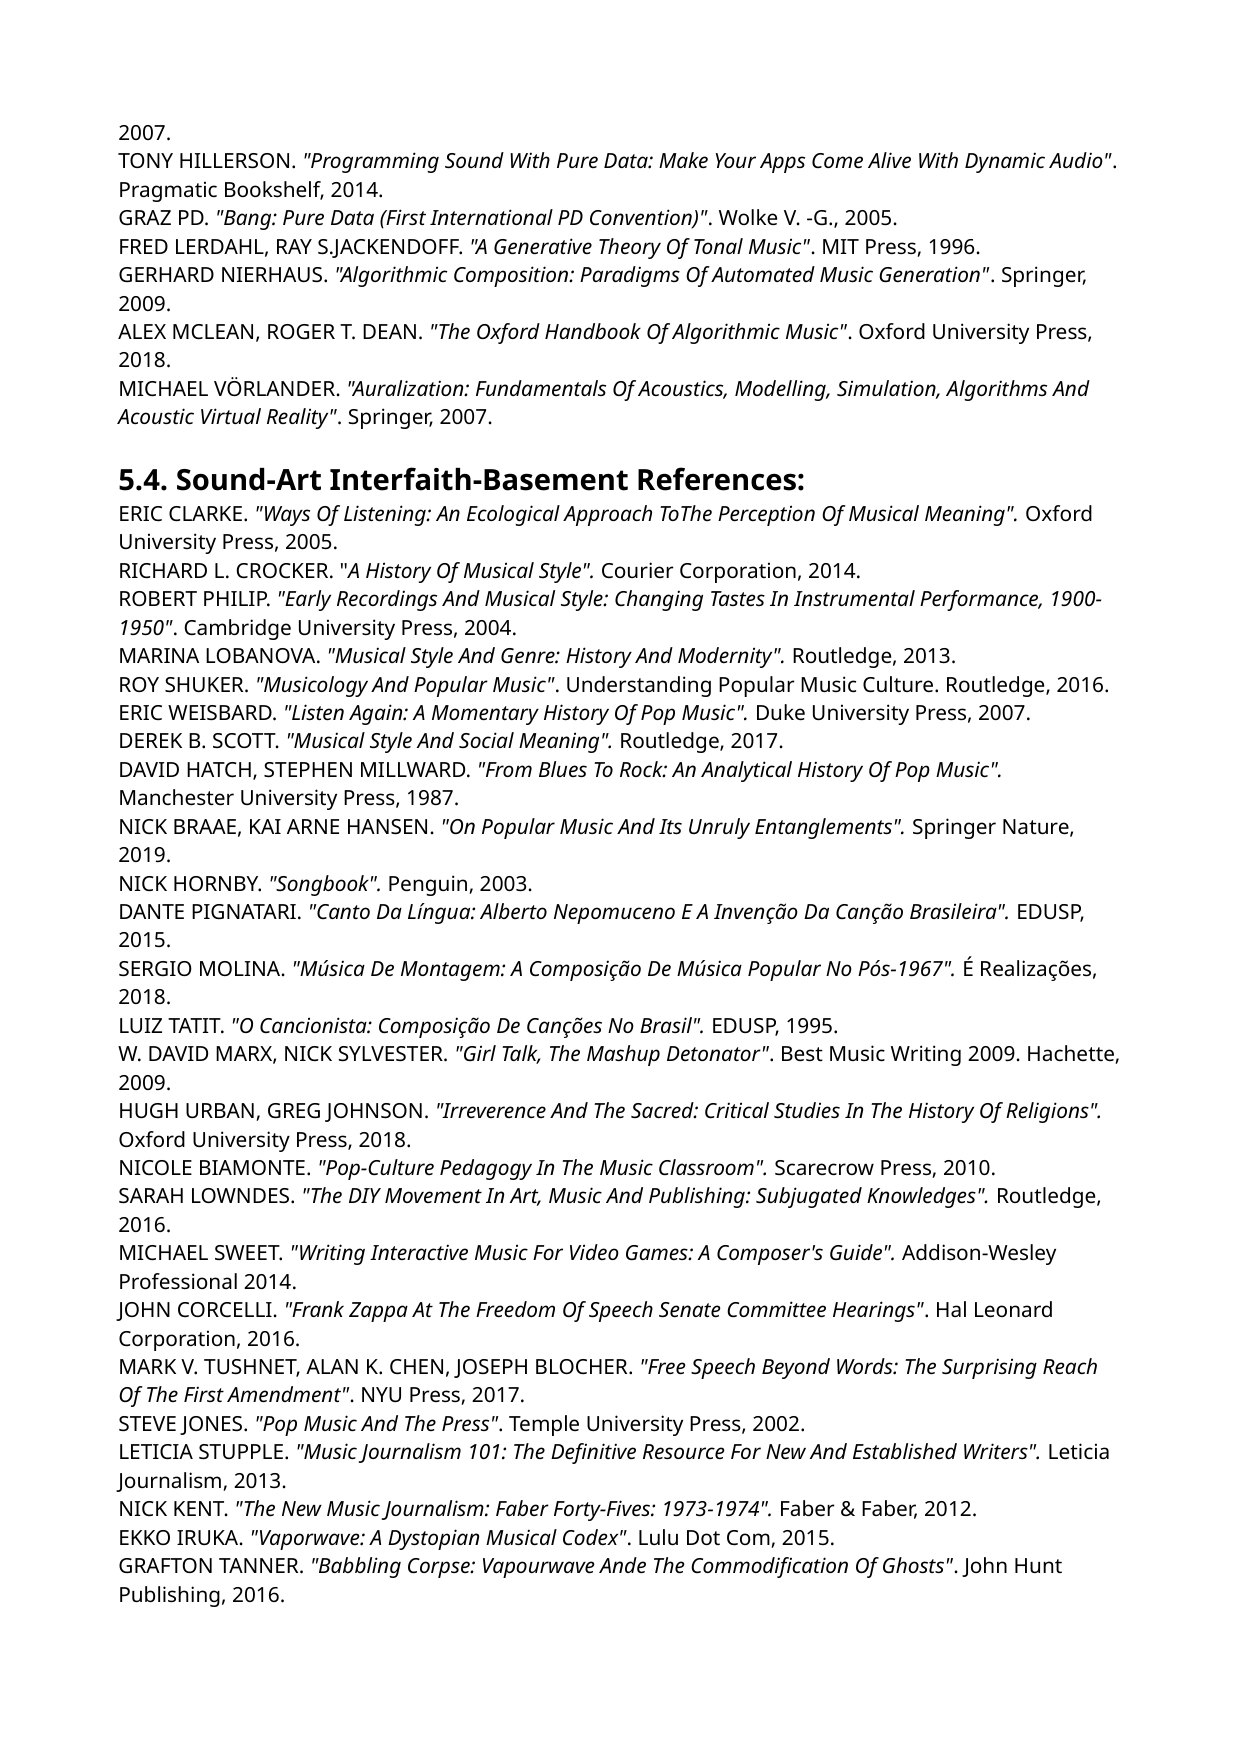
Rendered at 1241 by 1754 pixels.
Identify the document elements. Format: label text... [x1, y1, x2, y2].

text RICHARD L. CROCKER. "A History Of Musical Style". Courier Corporation, 2014. [118, 556, 1122, 584]
text MARINA LOBANOVA. "Musical Style And Genre: History And Modernity". Routledge, 2013. [118, 641, 1122, 670]
text W. DAVID MARX, NICK SYLVESTER. "Girl Talk, The Mashup Detonator". Best Music Writing 2009. Hachette, 2009. [118, 1039, 1122, 1096]
text TONY HILLERSON. "Programming Sound With Pure Data: Make Your Apps Come Alive With Dynamic Audio". Pragmatic Bookshelf, 2014. [118, 147, 1122, 203]
text EKKO IRUKA. "Vaporwave: A Dystopian Musical Codex". Lulu Dot Com, 2015. [118, 1523, 1122, 1551]
text MICHAEL VÖRLANDER. "Auralization: Fundamentals Of Acoustics, Modelling, Simulation, Algorithms And Acoustic Virtual Reality". Springer, 2007. [118, 374, 1122, 431]
text STEVE JONES. "Pop Music And The Press". Temple University Press, 2002. [118, 1409, 1122, 1437]
text ERIC WEISBARD. "Listen Again: A Momentary History Of Pop Music". Duke University Press, 2007. [118, 698, 1122, 727]
text MARK V. TUSHNET, ALAN K. CHEN, JOSEPH BLOCHER. "Free Speech Beyond Words: The Surprising Reach Of The First Amendment". NYU Press, 2017. [118, 1352, 1122, 1409]
text ALEX MCLEAN, ROGER T. DEAN. "The Oxford Handbook Of Algorithmic Music". Oxford University Press, 2018. [118, 317, 1122, 374]
text DEREK B. SCOTT. "Musical Style And Social Meaning". Routledge, 2017. [118, 727, 1122, 755]
text GRAZ PD. "Bang: Pure Data (First International PD Convention)". Wolke V. -G., 2005. [118, 203, 1122, 232]
text DAVID HATCH, STEPHEN MILLWARD. "From Blues To Rock: An Analytical History Of Pop Music". Manchester University Press, 1987. [118, 755, 1122, 812]
text LETICIA STUPPLE. "Music Journalism 101: The Definitive Resource For New And Established Writers". Leticia Journalism, 2013. [118, 1437, 1122, 1494]
text ERIC CLARKE. "Ways Of Listening: An Ecological Approach ToThe Perception Of Musical Meaning". Oxford University Press, 2005. [118, 499, 1122, 556]
text MICHAEL SWEET. "Writing Interactive Music For Video Games: A Composer's Guide". Addison-Wesley Professional 2014. [118, 1238, 1122, 1295]
text GRAFTON TANNER. "Babbling Corpse: Vapourwave Ande The Commodification Of Ghosts". John Hunt Publishing, 2016. [118, 1551, 1122, 1608]
text DANTE PIGNATARI. "Canto Da Língua: Alberto Nepomuceno E A Invenção Da Canção Brasileira". EDUSP, 2015. [118, 897, 1122, 954]
text NICK KENT. "The New Music Journalism: Faber Forty-Fives: 1973-1974". Faber & Faber, 2012. [118, 1494, 1122, 1523]
text 5.4. Sound-Art Interfaith-Basement References: [118, 459, 1122, 499]
text JOHN CORCELLI. "Frank Zappa At The Freedom Of Speech Senate Committee Hearings". Hal Leonard Corporation, 2016. [118, 1295, 1122, 1352]
text SERGIO MOLINA. "Música De Montagem: A Composição De Música Popular No Pós-1967". É Realizações, 2018. [118, 954, 1122, 1011]
text ROBERT PHILIP. "Early Recordings And Musical Style: Changing Tastes In Instrumental Performance, 1900-1950". Cambridge University Press, 2004. [118, 584, 1122, 641]
text LUIZ TATIT. "O Cancionista: Composição De Canções No Brasil". EDUSP, 1995. [118, 1011, 1122, 1039]
text HUGH URBAN, GREG JOHNSON. "Irreverence And The Sacred: Critical Studies In The History Of Religions". Oxford University Press, 2018. [118, 1096, 1122, 1153]
text SARAH LOWNDES. "The DIY Movement In Art, Music And Publishing: Subjugated Knowledges". Routledge, 2016. [118, 1182, 1122, 1238]
text GERHARD NIERHAUS. "Algorithmic Composition: Paradigms Of Automated Music Generation". Springer, 2009. [118, 260, 1122, 317]
text 2007. [118, 118, 1122, 147]
text FRED LERDAHL, RAY S.JACKENDOFF. "A Generative Theory Of Tonal Music". MIT Press, 1996. [118, 232, 1122, 260]
text NICK HORNBY. "Songbook". Penguin, 2003. [118, 869, 1122, 897]
text NICOLE BIAMONTE. "Pop-Culture Pedagogy In The Music Classroom". Scarecrow Press, 2010. [118, 1153, 1122, 1182]
text NICK BRAAE, KAI ARNE HANSEN. "On Popular Music And Its Unruly Entanglements". Springer Nature, 2019. [118, 812, 1122, 869]
text ROY SHUKER. "Musicology And Popular Music". Understanding Popular Music Culture. Routledge, 2016. [118, 670, 1122, 698]
